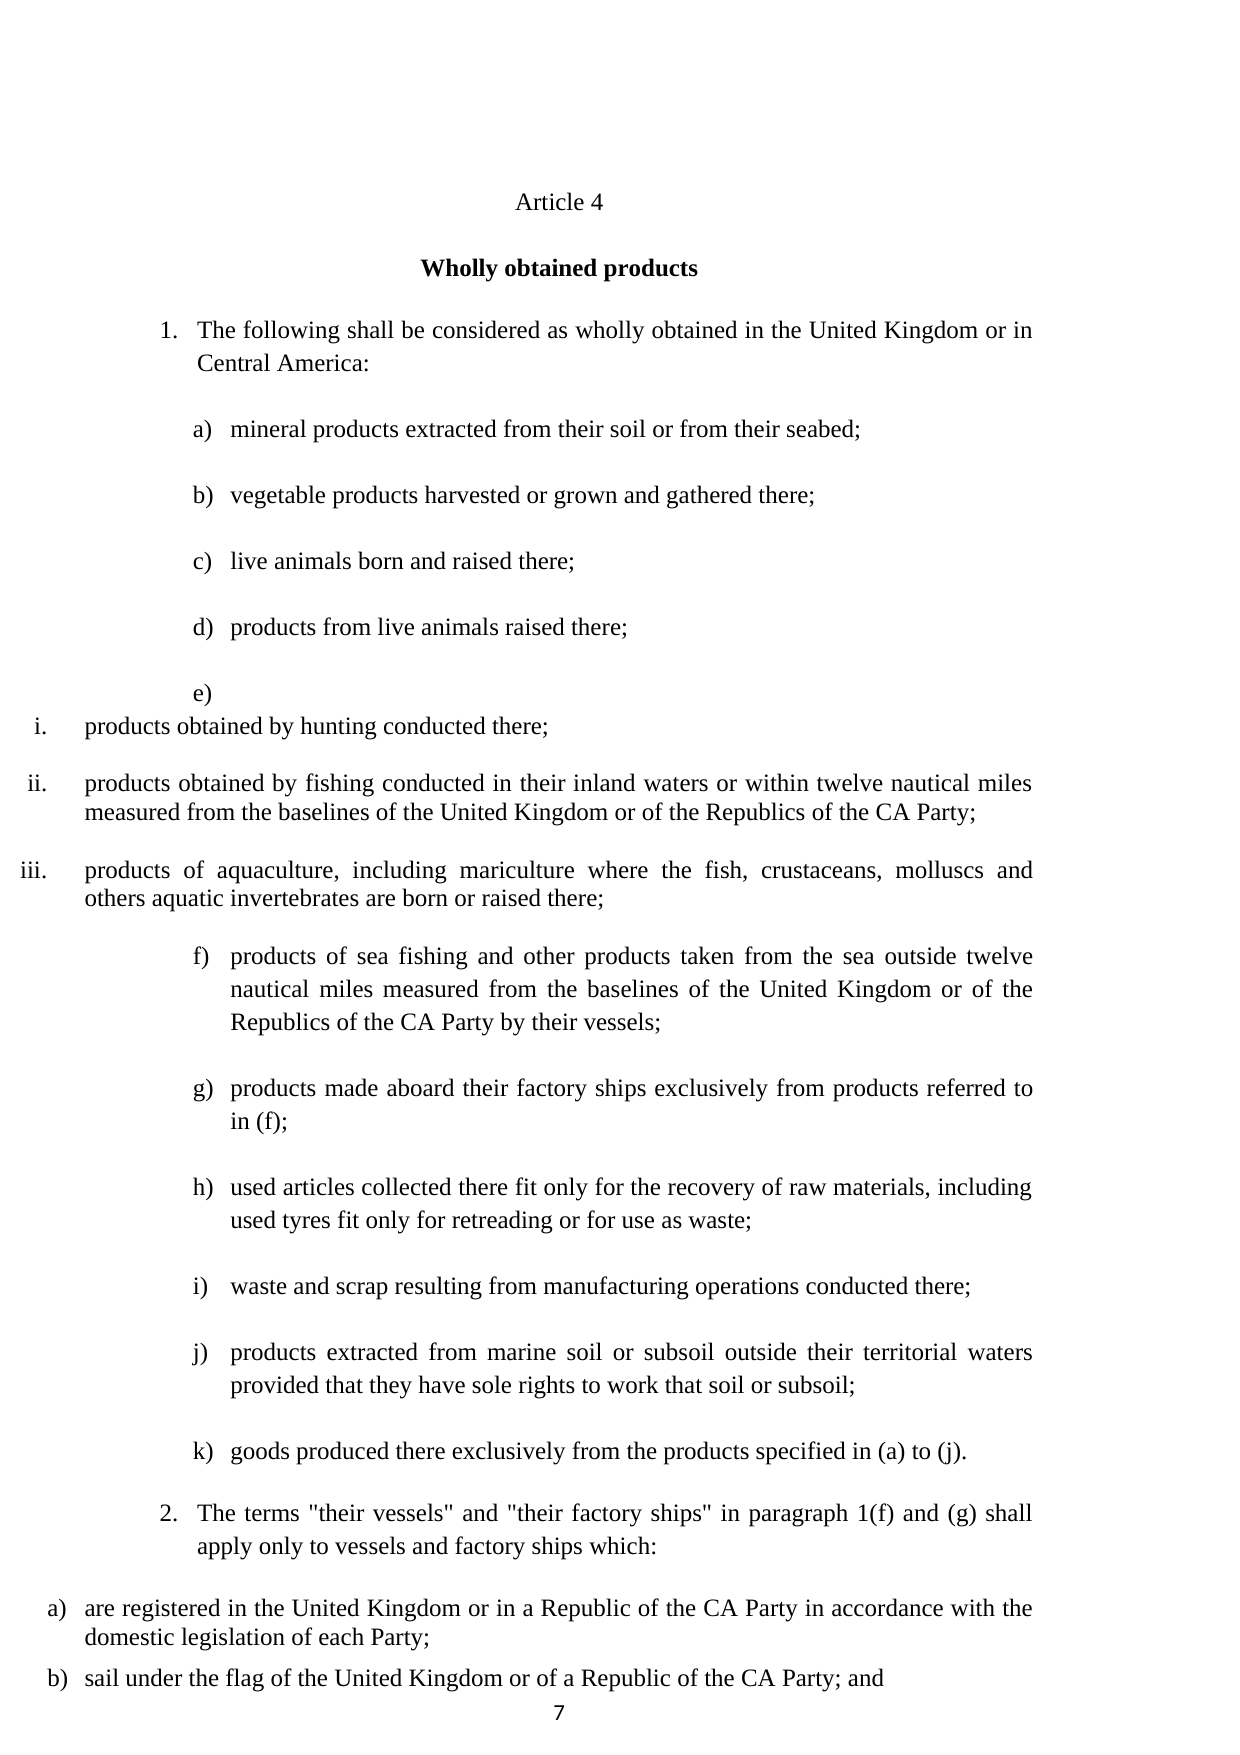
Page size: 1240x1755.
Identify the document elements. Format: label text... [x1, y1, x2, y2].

list waste and scrap resulting from manufacturing operations conducted there; [193, 1271, 1034, 1300]
list products extracted from marine soil or subsoil outside their territorial waters provided that they have sole rights to work that soil or subsoil; [193, 1337, 1034, 1399]
list sail under the flag of the United Kingdom or of a Republic of the CA Party; and [47, 1663, 1034, 1692]
list products from live animals raised there; [193, 612, 1034, 641]
list mineral products extracted from their soil or from their seabed; [193, 414, 1034, 443]
list are registered in the United Kingdom or in a Republic of the CA Party in accordance with the domestic legislation of each Party; [47, 1593, 1034, 1650]
list products of aquaculture, including mariculture where the fish, crustaceans, molluscs and others aquatic invertebrates are born or raised there; [47, 855, 1034, 912]
list The following shall be considered as wholly obtained in the United Kingdom or in Central America: [159, 315, 1034, 377]
list products of sea fishing and other products taken from the sea outside twelve nautical miles measured from the baselines of the United Kingdom or of the Republics of the CA Party by their vessels; [193, 941, 1034, 1036]
text Wholly obtained products [84, 253, 1034, 282]
list The terms "their vessels" and "their factory ships" in paragraph 1(f) and (g) shall apply only to vessels and factory ships which: [159, 1498, 1034, 1560]
list products obtained by fishing conducted in their inland waters or within twelve nautical miles measured from the baselines of the United Kingdom or of the Republics of the CA Party; [47, 768, 1034, 826]
list vegetable products harvested or grown and gathered there; [193, 480, 1034, 509]
list goods produced there exclusively from the products specified in (a) to (j). [193, 1436, 1034, 1465]
text Article 4 [84, 187, 1034, 216]
list used articles collected there fit only for the recovery of raw materials, including used tyres fit only for retreading or for use as waste; [193, 1172, 1034, 1234]
list products obtained by hunting conducted there; [47, 711, 1034, 740]
list products made aboard their factory ships exclusively from products referred to in (f); [193, 1073, 1034, 1135]
list live animals born and raised there; [193, 546, 1034, 575]
